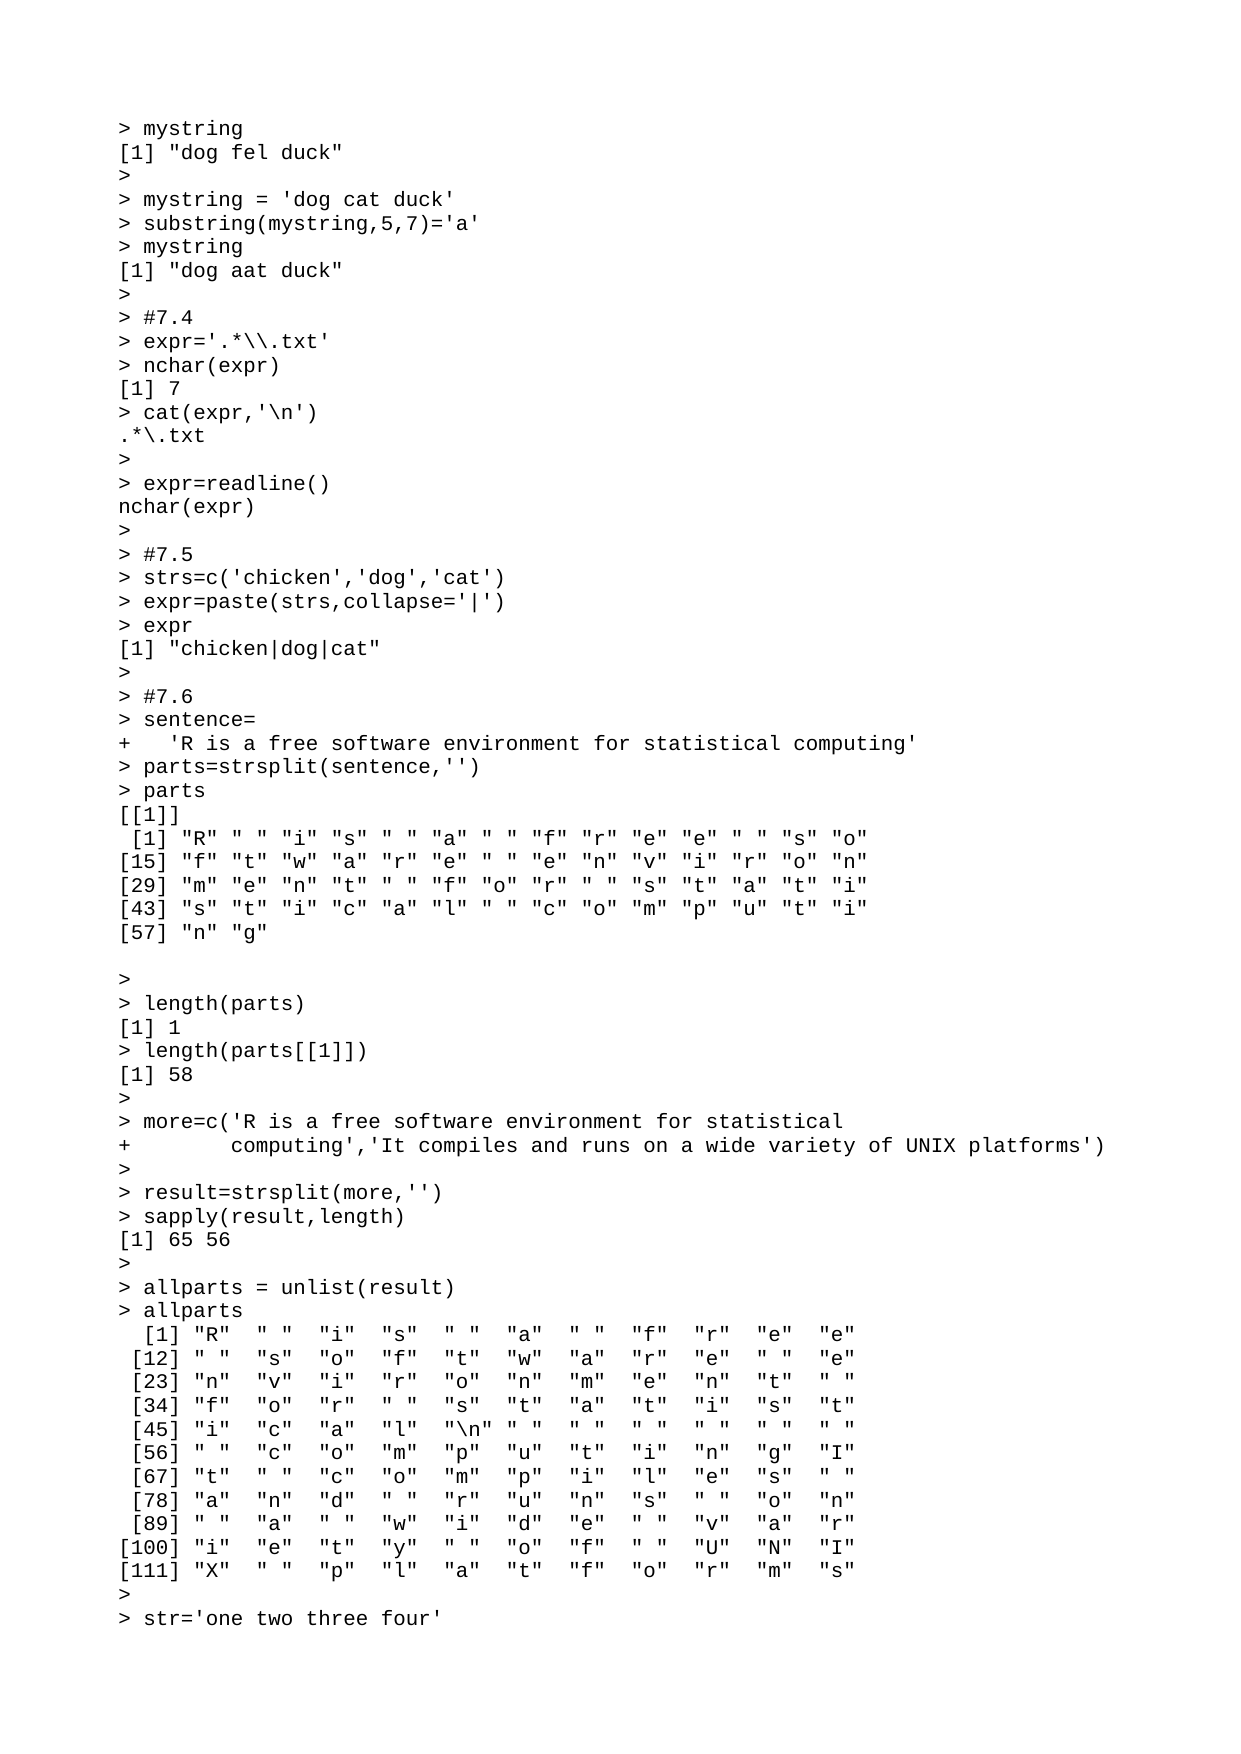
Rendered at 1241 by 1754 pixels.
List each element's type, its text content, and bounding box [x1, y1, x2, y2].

text [15] "f" "t" "w" "a" "r" "e" " " "e" "n" "v" "i" "r" "o" "n" [118, 851, 1122, 875]
text > strs=c('chicken','dog','cat') [118, 567, 1122, 591]
text [1] "dog fel duck" [118, 142, 1122, 165]
text > substring(mystring,5,7)='a' [118, 213, 1122, 236]
text > length(parts) [118, 993, 1122, 1017]
text > [118, 969, 1122, 993]
text [1] "dog aat duck" [118, 260, 1122, 284]
text [56] " " "c" "o" "m" "p" "u" "t" "i" "n" "g" "I" [118, 1442, 1122, 1466]
text > expr [118, 615, 1122, 638]
text > [118, 1088, 1122, 1111]
text > cat(expr,'\n') [118, 402, 1122, 426]
text [45] "i" "c" "a" "l" "\n" " " " " " " " " " " " " [118, 1419, 1122, 1442]
text > str='one two three four' [118, 1608, 1122, 1631]
text [12] " " "s" "o" "f" "t" "w" "a" "r" "e" " " "e" [118, 1348, 1122, 1371]
text [111] "X" " " "p" "l" "a" "t" "f" "o" "r" "m" "s" [118, 1561, 1122, 1584]
text > #7.6 [118, 686, 1122, 709]
text > result=strsplit(more,'') [118, 1182, 1122, 1206]
text > [118, 520, 1122, 544]
text > parts=strsplit(sentence,'') [118, 757, 1122, 780]
text .*\.txt [118, 426, 1122, 449]
text > [118, 1584, 1122, 1608]
text > [118, 284, 1122, 307]
text > more=c('R is a free software environment for statistical [118, 1111, 1122, 1135]
text > allparts [118, 1300, 1122, 1324]
text > sentence= [118, 709, 1122, 733]
text > expr=readline() [118, 473, 1122, 496]
text [67] "t" " " "c" "o" "m" "p" "i" "l" "e" "s" " " [118, 1466, 1122, 1489]
text [1] 65 56 [118, 1229, 1122, 1253]
text > #7.4 [118, 307, 1122, 331]
text > mystring [118, 236, 1122, 260]
text > mystring = 'dog cat duck' [118, 189, 1122, 213]
text [57] "n" "g" [118, 922, 1122, 946]
text [1] "R" " " "i" "s" " " "a" " " "f" "r" "e" "e" " " "s" "o" [118, 827, 1122, 851]
text [1] 7 [118, 378, 1122, 402]
text [43] "s" "t" "i" "c" "a" "l" " " "c" "o" "m" "p" "u" "t" "i" [118, 898, 1122, 922]
text > [118, 662, 1122, 686]
text [23] "n" "v" "i" "r" "o" "n" "m" "e" "n" "t" " " [118, 1371, 1122, 1395]
text nchar(expr) [118, 496, 1122, 520]
text [1] 58 [118, 1064, 1122, 1088]
text > [118, 165, 1122, 189]
text > expr=paste(strs,collapse='|') [118, 591, 1122, 615]
text > expr='.*\\.txt' [118, 331, 1122, 354]
text > sapply(result,length) [118, 1206, 1122, 1229]
text [34] "f" "o" "r" " " "s" "t" "a" "t" "i" "s" "t" [118, 1395, 1122, 1419]
text > allparts = unlist(result) [118, 1277, 1122, 1300]
text > parts [118, 780, 1122, 804]
text > mystring [118, 118, 1122, 142]
text > nchar(expr) [118, 354, 1122, 378]
text [29] "m" "e" "n" "t" " " "f" "o" "r" " " "s" "t" "a" "t" "i" [118, 875, 1122, 898]
text [1] "chicken|dog|cat" [118, 638, 1122, 662]
text + 'R is a free software environment for statistical computing' [118, 733, 1122, 757]
text [100] "i" "e" "t" "y" " " "o" "f" " " "U" "N" "I" [118, 1537, 1122, 1561]
text + computing','It compiles and runs on a wide variety of UNIX platforms') [118, 1135, 1122, 1158]
text [78] "a" "n" "d" " " "r" "u" "n" "s" " " "o" "n" [118, 1489, 1122, 1513]
text [[1]] [118, 804, 1122, 827]
text > [118, 1158, 1122, 1182]
text > length(parts[[1]]) [118, 1040, 1122, 1064]
text > [118, 449, 1122, 473]
text > #7.5 [118, 544, 1122, 567]
text [1] 1 [118, 1017, 1122, 1040]
text [1] "R" " " "i" "s" " " "a" " " "f" "r" "e" "e" [118, 1324, 1122, 1348]
text [89] " " "a" " " "w" "i" "d" "e" " " "v" "a" "r" [118, 1513, 1122, 1537]
text > [118, 1253, 1122, 1277]
